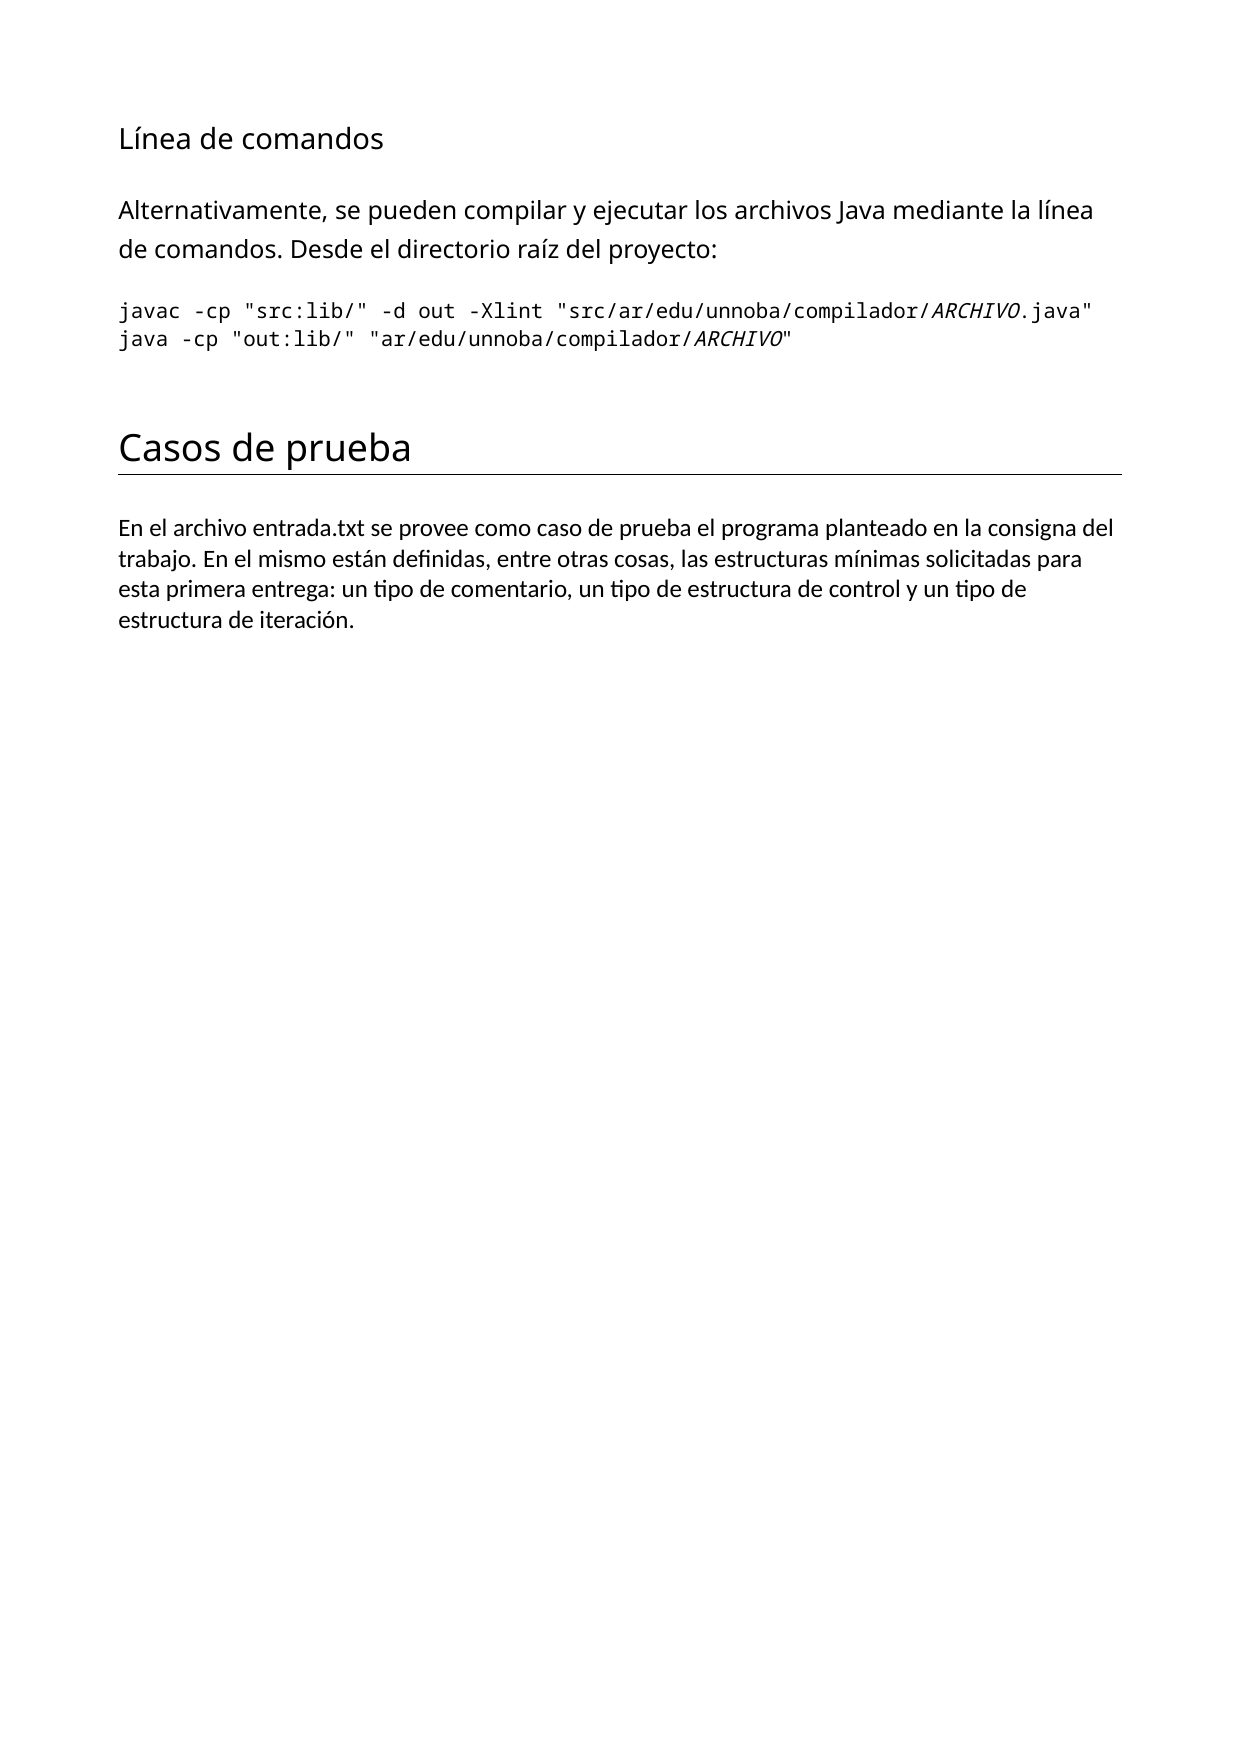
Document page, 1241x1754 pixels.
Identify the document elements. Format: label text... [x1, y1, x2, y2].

text Alternativamente, se pueden compilar y ejecutar los archivos Java mediante la línea de comandos. Desde el directorio raíz del proyecto: [118, 193, 1122, 266]
subtitle Casos de prueba [118, 421, 1122, 474]
text javac -cp "src:lib/" -d out -Xlint "src/ar/edu/unnoba/compilador/ARCHIVO.java" java -cp "out:lib/" "ar/edu/unnoba/compilador/ARCHIVO" [118, 296, 1122, 353]
subtitle Línea de comandos [118, 118, 1122, 158]
text En el archivo entrada.txt se provee como caso de prueba el programa planteado en la consigna del trabajo. En el mismo están definidas, entre otras cosas, las estructuras mínimas solicitadas para esta primera entrega: un tipo de comentario, un tipo de estructura de control y un tipo de estructura de iteración. [118, 512, 1122, 634]
